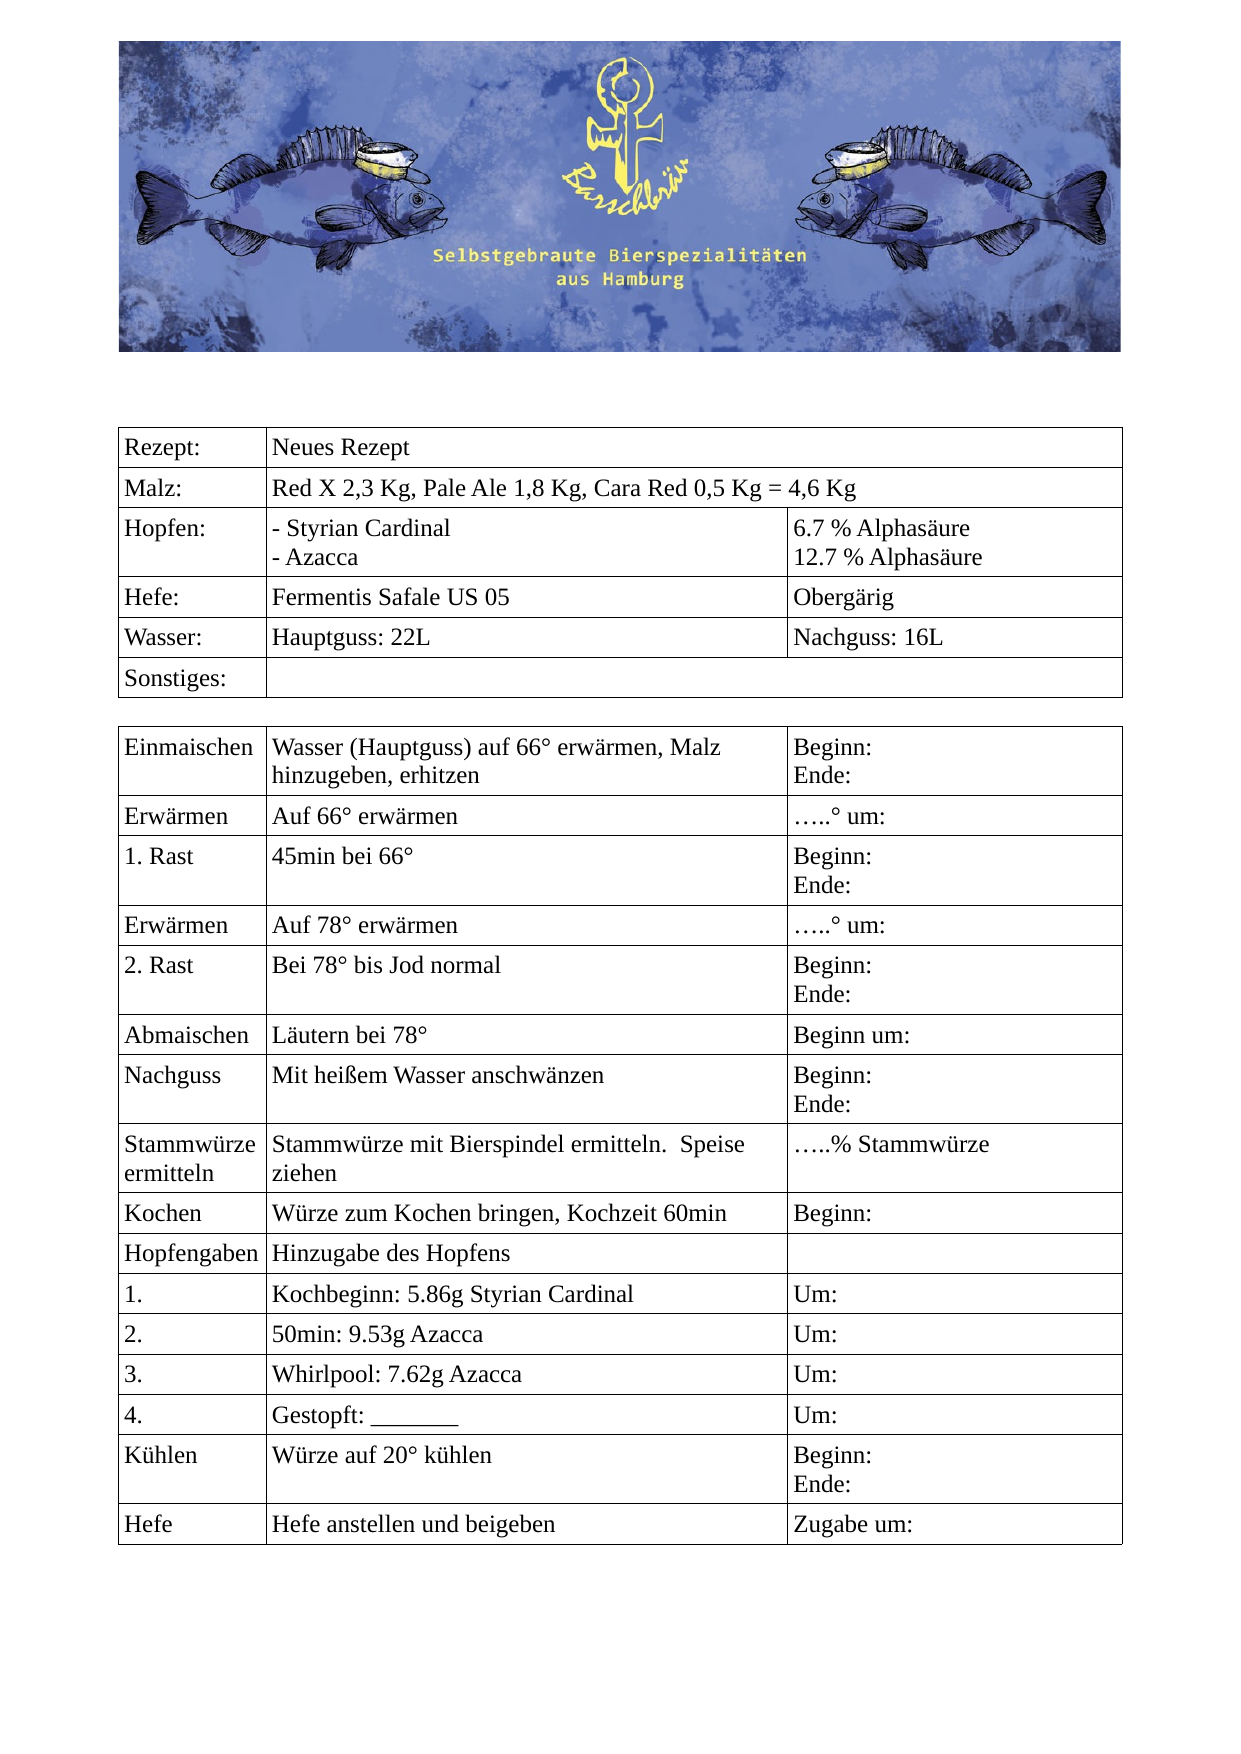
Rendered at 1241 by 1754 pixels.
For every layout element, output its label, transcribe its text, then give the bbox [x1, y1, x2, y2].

table_cell Um: [788, 1274, 1122, 1313]
table_cell 3. [119, 1355, 266, 1394]
table_cell Hauptguss: 22L [267, 618, 787, 657]
table_cell Beginn: [788, 1193, 1122, 1233]
table_cell Um: [788, 1314, 1122, 1353]
table_cell Hefe anstellen und beigeben [267, 1504, 787, 1543]
table_cell Beginn um: [788, 1015, 1122, 1054]
table_cell Kühlen [119, 1435, 266, 1503]
table_cell Whirlpool: 7.62g Azacca [267, 1355, 787, 1394]
table_cell Fermentis Safale US 05 [267, 577, 787, 617]
table_cell [788, 1234, 1122, 1273]
table_cell Bei 78° bis Jod normal [267, 946, 787, 1014]
table_cell Kochbeginn: 5.86g Styrian Cardinal [267, 1274, 787, 1313]
table_cell Hefe: [119, 577, 266, 617]
table_cell Red X 2,3 Kg, Pale Ale 1,8 Kg, Cara Red 0,5 Kg = 4,6 Kg [267, 468, 1122, 507]
table_cell Hopfengaben [119, 1234, 266, 1273]
table_cell Erwärmen [119, 906, 266, 945]
table_cell Nachguss: 16L [788, 618, 1122, 657]
table_cell 6.7 % Alphasäure 12.7 % Alphasäure [788, 508, 1122, 576]
table_cell Abmaischen [119, 1015, 266, 1054]
table_header Neues Rezept [267, 428, 1122, 467]
table_cell Würze auf 20° kühlen [267, 1435, 787, 1503]
table_cell Beginn: Ende: [788, 1435, 1122, 1503]
table_cell Wasser: [119, 618, 266, 657]
table_cell …..% Stammwürze [788, 1124, 1122, 1192]
table_cell Läutern bei 78° [267, 1015, 787, 1054]
table_cell Nachguss [119, 1055, 266, 1123]
table_cell 45min bei 66° [267, 836, 787, 904]
table_cell …..° um: [788, 796, 1122, 835]
table_cell Hefe [119, 1504, 266, 1543]
table_cell 50min: 9.53g Azacca [267, 1314, 787, 1353]
table_cell Stammwürze ermitteln [119, 1124, 266, 1192]
table_cell Gestopft: _______ [267, 1395, 787, 1434]
table_header Einmaischen [119, 727, 266, 795]
table_cell Beginn: Ende: [788, 1055, 1122, 1123]
table_cell Auf 78° erwärmen [267, 906, 787, 945]
table_cell - Styrian Cardinal - Azacca [267, 508, 787, 576]
table_cell Hinzugabe des Hopfens [267, 1234, 787, 1273]
table_cell 2. [119, 1314, 266, 1353]
table_cell Würze zum Kochen bringen, Kochzeit 60min [267, 1193, 787, 1233]
table_cell Obergärig [788, 577, 1122, 617]
table_cell Kochen [119, 1193, 266, 1233]
table_cell Hopfen: [119, 508, 266, 576]
table_cell Auf 66° erwärmen [267, 796, 787, 835]
picture [118, 41, 1121, 352]
table_cell Zugabe um: [788, 1504, 1122, 1543]
table_cell Um: [788, 1355, 1122, 1394]
table_cell Beginn: Ende: [788, 836, 1122, 904]
table_header Rezept: [119, 428, 266, 467]
table_header Wasser (Hauptguss) auf 66° erwärmen, Malz hinzugeben, erhitzen [267, 727, 787, 795]
table_cell 2. Rast [119, 946, 266, 1014]
table_cell Mit heißem Wasser anschwänzen [267, 1055, 787, 1123]
table_cell 1. Rast [119, 836, 266, 904]
table_cell Malz: [119, 468, 266, 507]
table_cell Sonstiges: [119, 658, 266, 697]
table_cell Um: [788, 1395, 1122, 1434]
table_cell Erwärmen [119, 796, 266, 835]
table_cell Stammwürze mit Bierspindel ermitteln. Speise ziehen [267, 1124, 787, 1192]
table_cell 4. [119, 1395, 266, 1434]
table_cell 1. [119, 1274, 266, 1313]
table_cell [267, 658, 1122, 697]
table_cell Beginn: Ende: [788, 946, 1122, 1014]
table_cell …..° um: [788, 906, 1122, 945]
table_header Beginn: Ende: [788, 727, 1122, 795]
